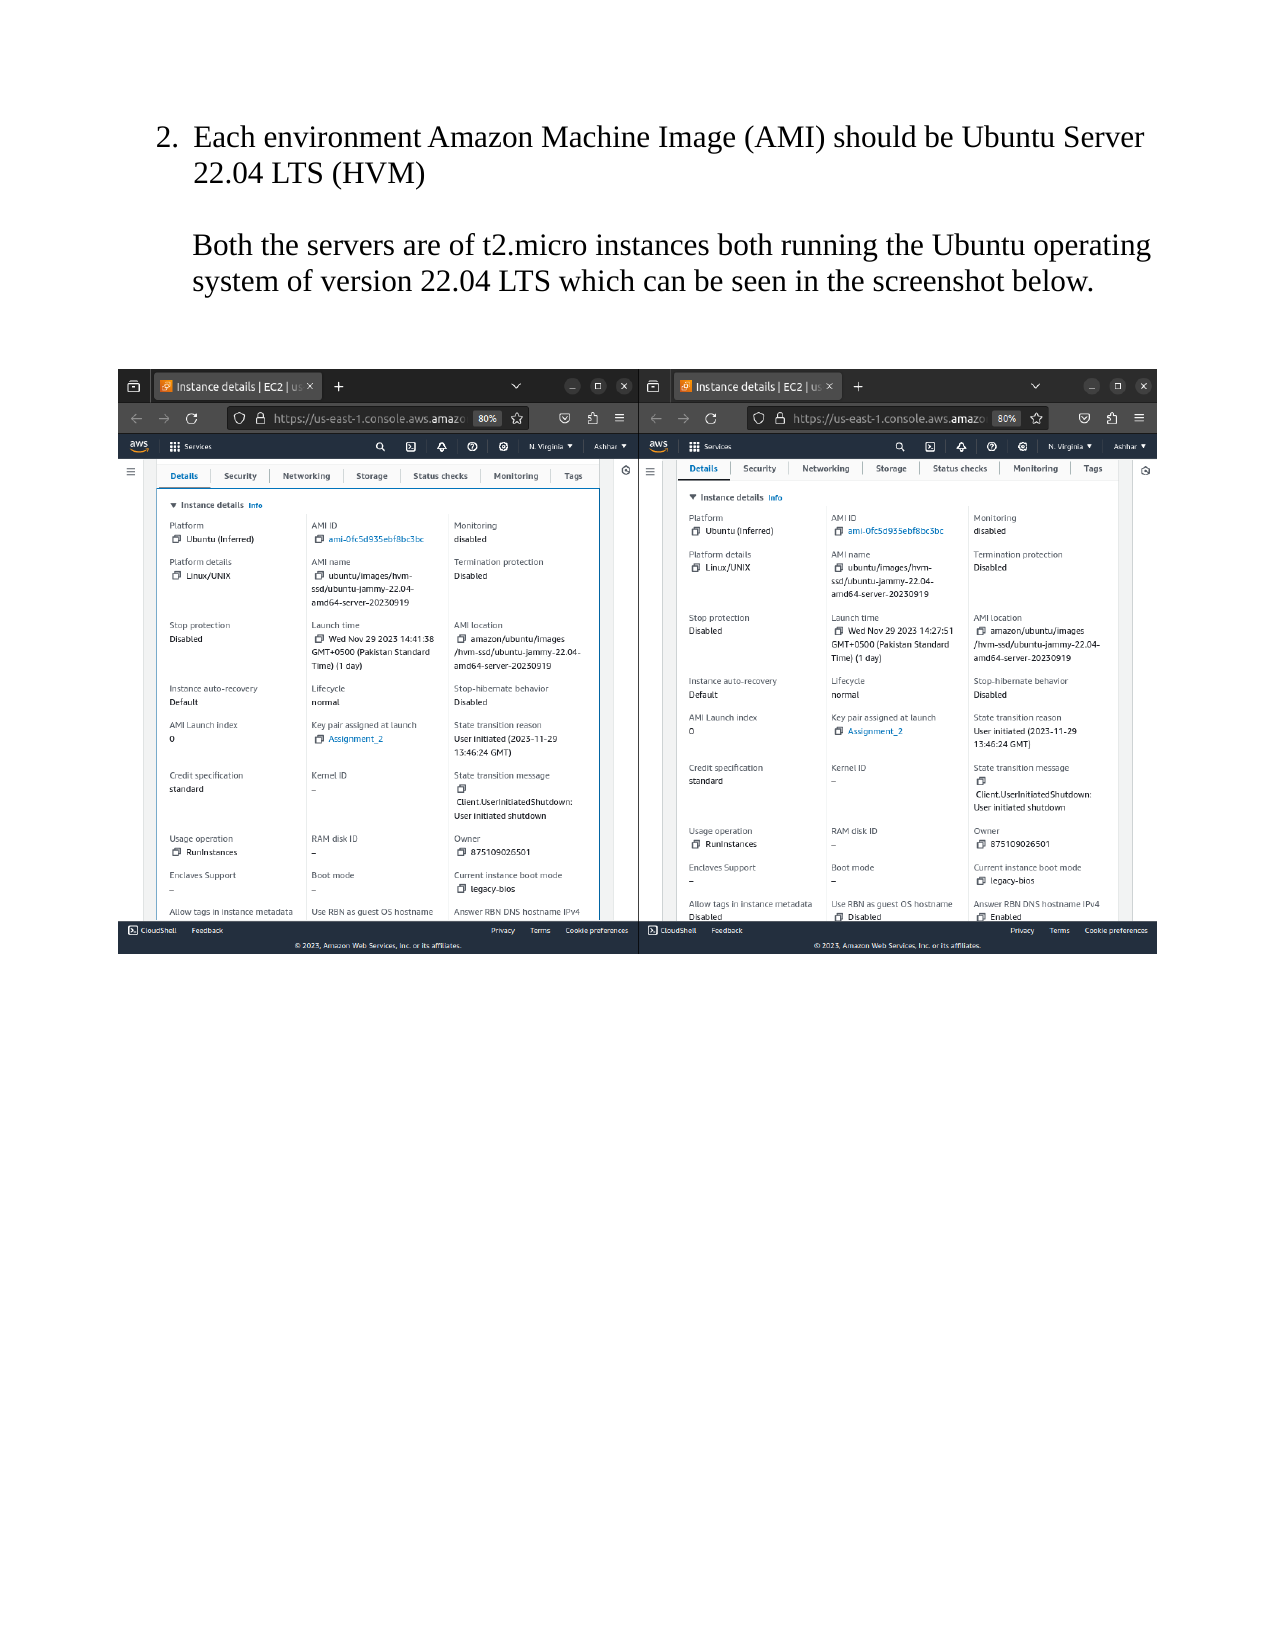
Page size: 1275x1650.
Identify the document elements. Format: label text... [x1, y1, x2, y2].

list Each environment Amazon Machine Image (AMI) should be Ubuntu Server 22.04 LTS (HVM) [156, 118, 1157, 190]
picture [118, 369, 1157, 954]
text Both the servers are of t2.micro instances both running the Ubuntu operating system of version 22.04 LTS which can be seen in the screenshot below. [118, 226, 1157, 298]
